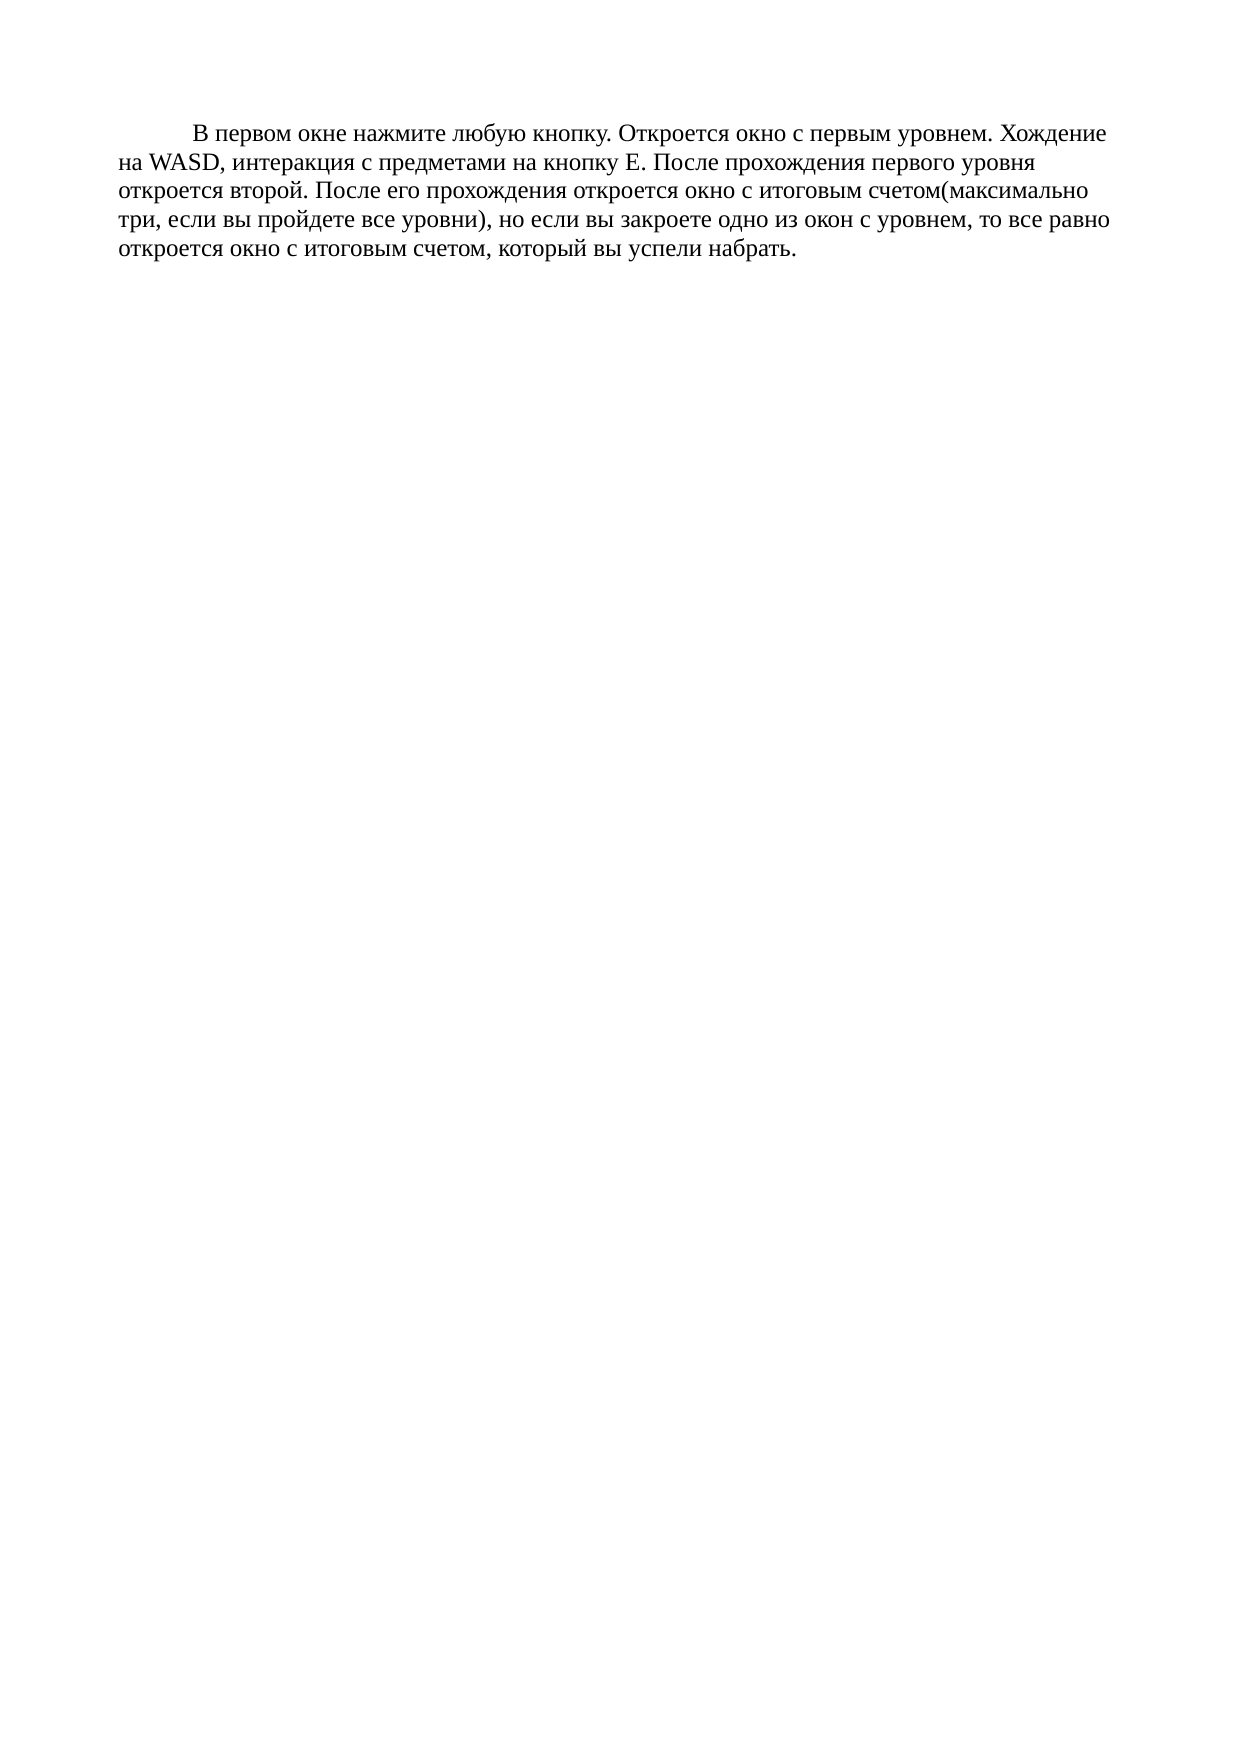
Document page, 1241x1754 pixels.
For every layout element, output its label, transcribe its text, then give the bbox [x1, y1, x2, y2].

text В первом окне нажмите любую кнопку. Откроется окно с первым уровнем. Хождение на WASD, интеракция с предметами на кнопку E. После прохождения первого уровня откроется второй. После его прохождения откроется окно с итоговым счетом(максимально три, если вы пройдете все уровни), но если вы закроете одно из окон с уровнем, то все равно откроется окно с итоговым счетом, который вы успели набрать. [118, 118, 1122, 262]
